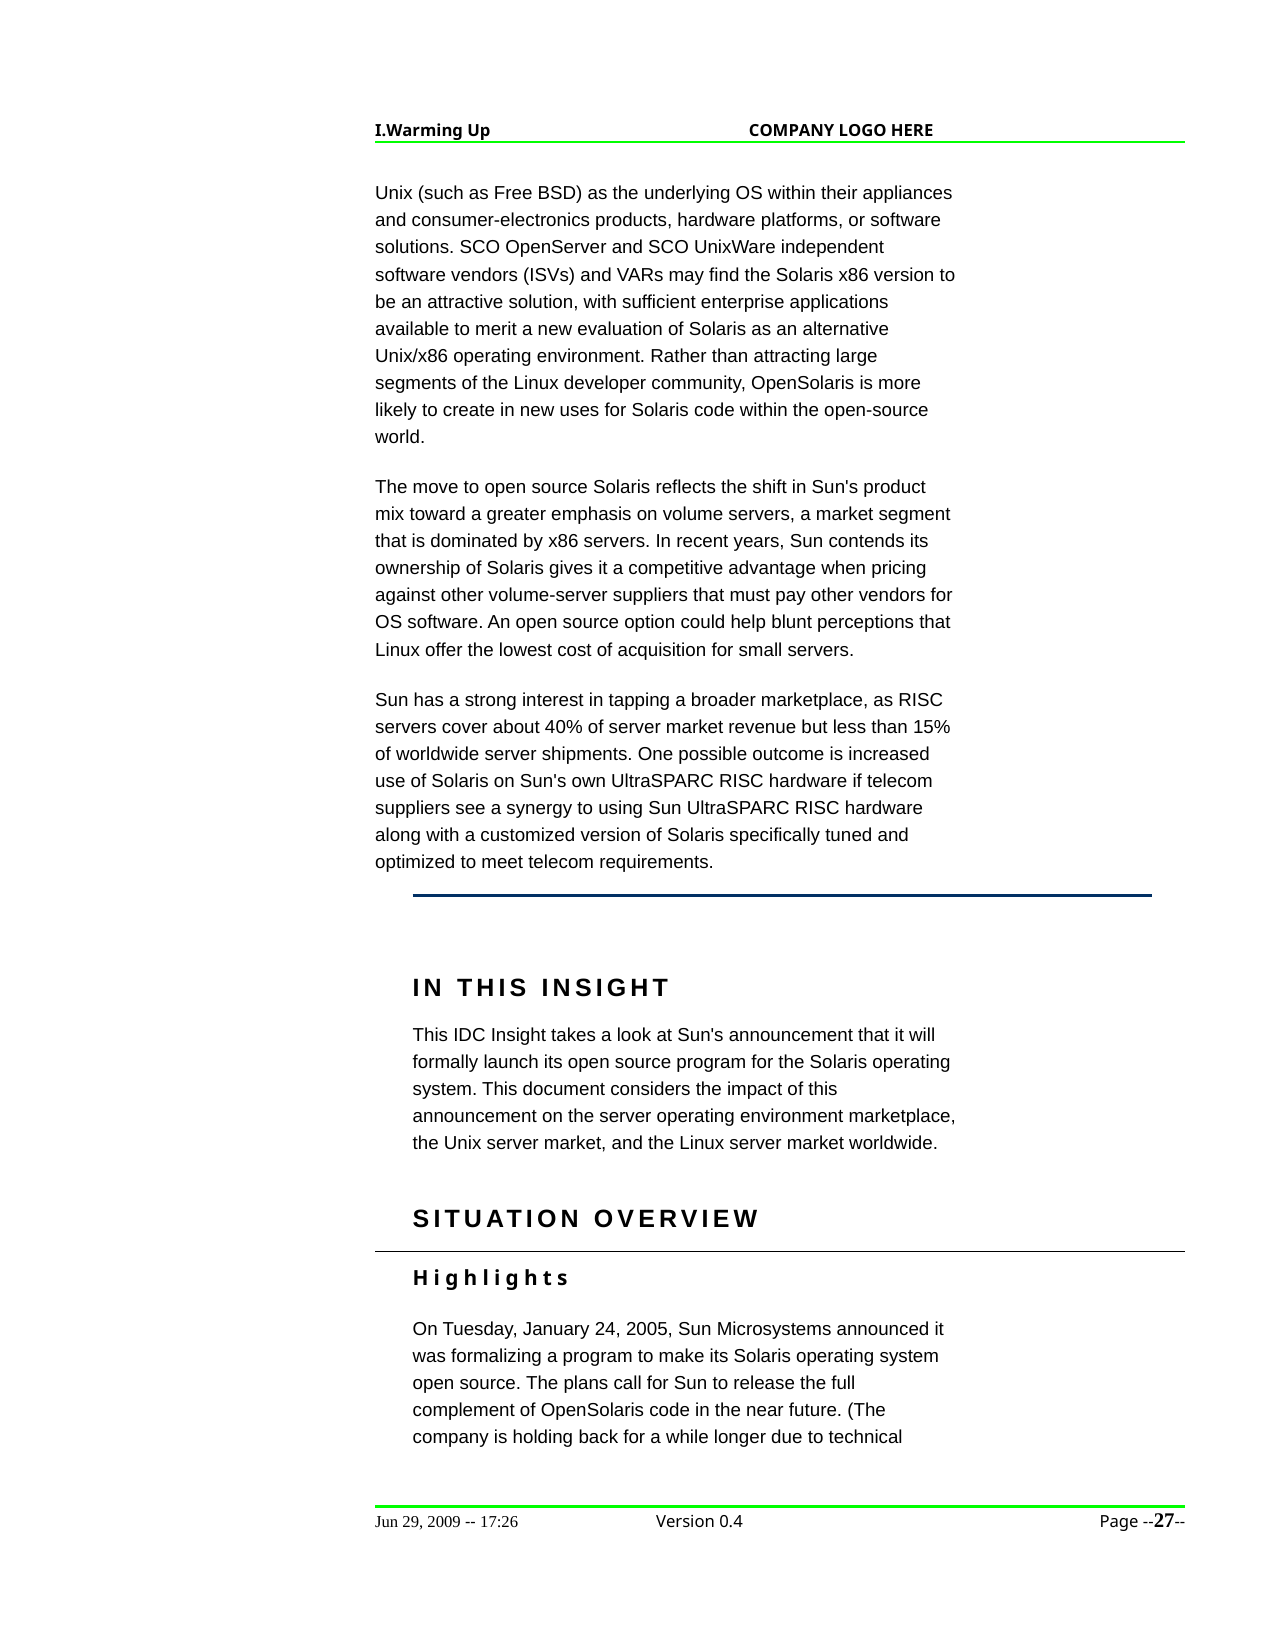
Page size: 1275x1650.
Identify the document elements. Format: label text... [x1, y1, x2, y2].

text In This Insight [412, 973, 960, 1002]
subtitle Highlights [412, 1263, 960, 1291]
text On Tuesday, January 24, 2005, Sun Microsystems announced it was formalizing a program to make its Solaris operating system open source. The plans call for Sun to release the full complement of OpenSolaris code in the near future. (The company is holding back for a while longer due to technical [412, 1313, 960, 1449]
text This IDC Insight takes a look at Sun's announcement that it will formally launch its open source program for the Solaris operating system. This document considers the impact of this announcement on the server operating environment marketplace, the Unix server market, and the Linux server market worldwide. [412, 1020, 960, 1155]
text Situation Overview [412, 1204, 960, 1233]
subtitle Unix (such as Free BSD) as the underlying OS within their appliances and consumer-electronics products, hardware platforms, or software solutions. SCO OpenServer and SCO UnixWare independent software vendors (ISVs) and VARs may find the Solaris x86 version to be an attractive solution, with sufficient enterprise applications available to merit a new evaluation of Solaris as an alternative Unix/x86 operating environment. Rather than attracting large segments of the Linux developer community, OpenSolaris is more likely to create in new uses for Solaris code within the open-source world. [375, 178, 960, 449]
subtitle The move to open source Solaris reflects the shift in Sun's product mix toward a greater emphasis on volume servers, a market segment that is dominated by x86 servers. In recent years, Sun contends its ownership of Solaris gives it a competitive advantage when pricing against other volume-server suppliers that must pay other vendors for OS software. An open source option could help blunt perceptions that Linux offer the lowest cost of acquisition for small servers. [375, 472, 960, 661]
subtitle Sun has a strong interest in tapping a broader marketplace, as RISC servers cover about 40% of server market revenue but less than 15% of worldwide server shipments. One possible outcome is increased use of Solaris on Sun's own UltraSPARC RISC hardware if telecom suppliers see a synergy to using Sun UltraSPARC RISC hardware along with a customized version of Solaris specifically tuned and optimized to meet telecom requirements. [375, 684, 960, 874]
